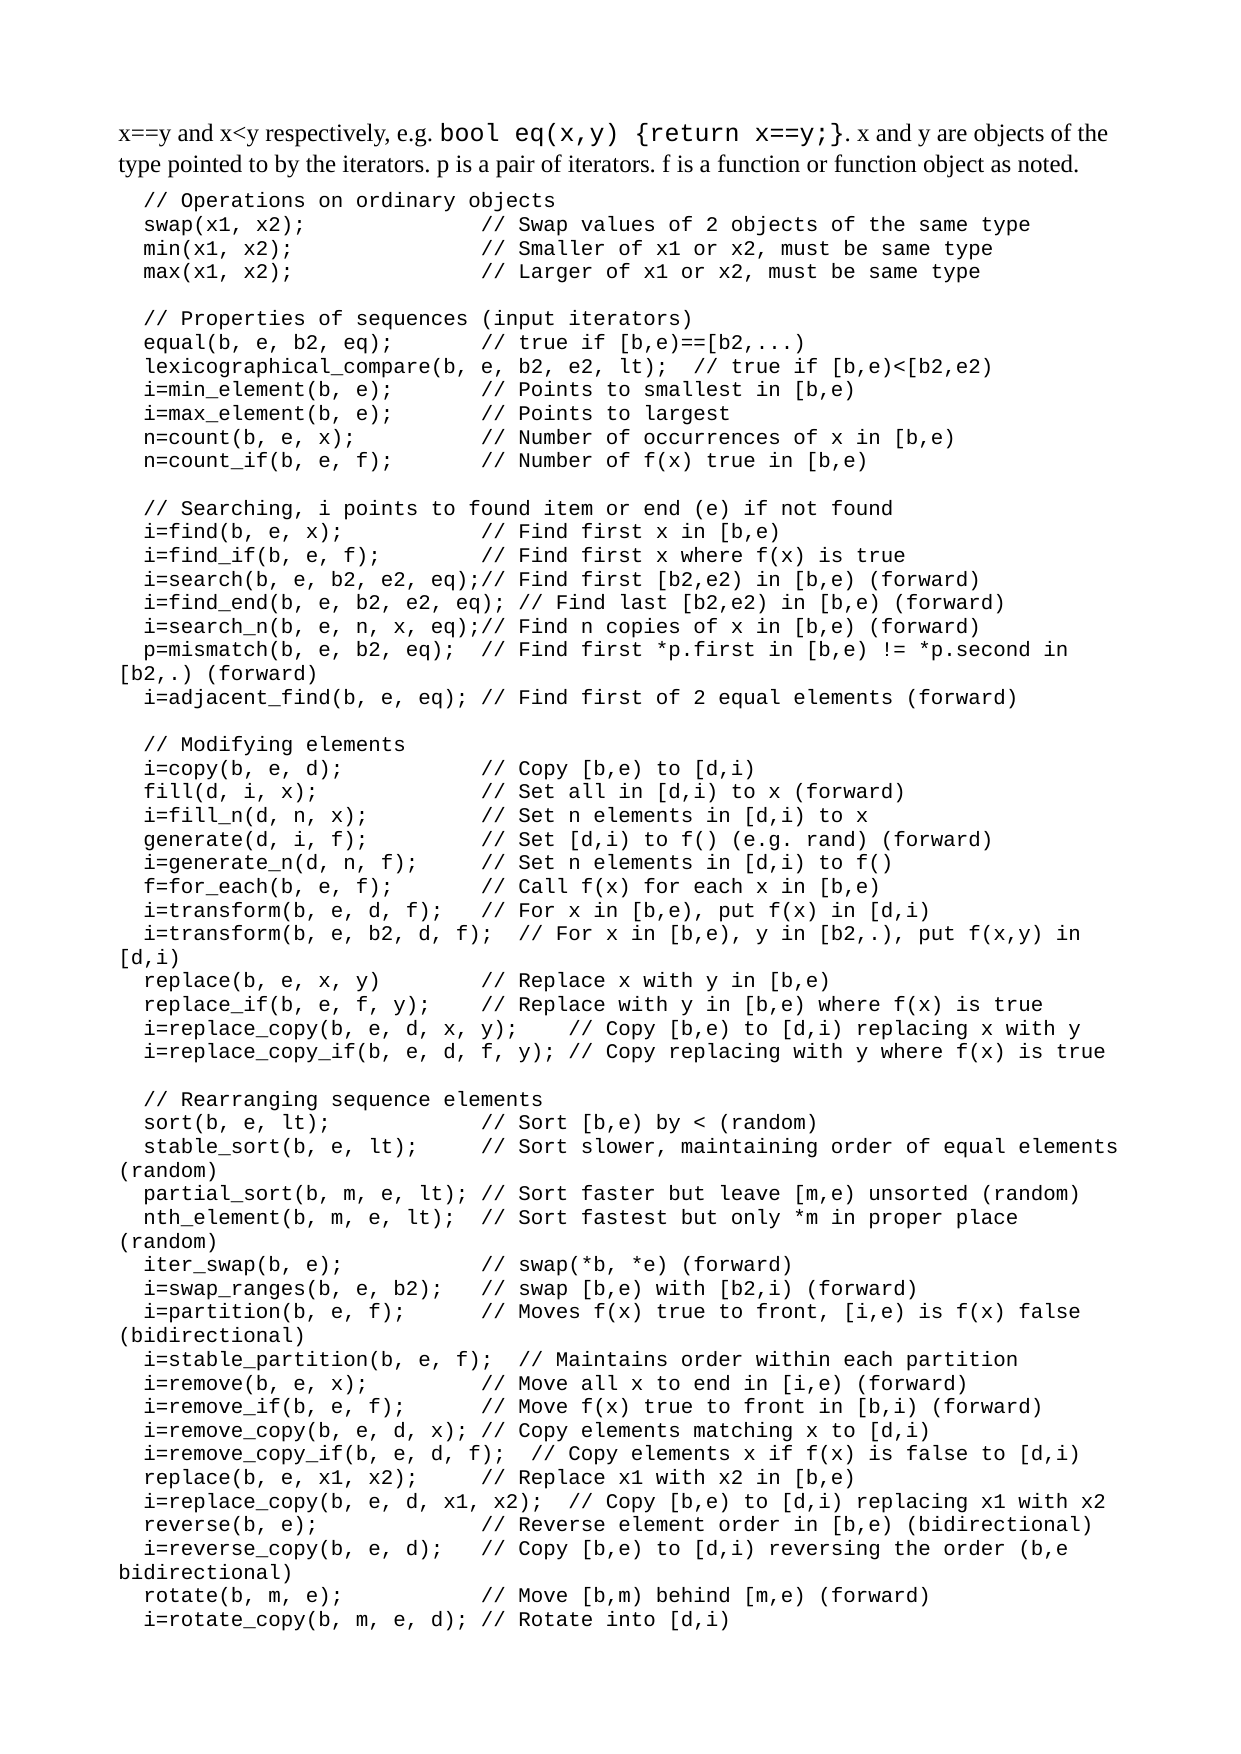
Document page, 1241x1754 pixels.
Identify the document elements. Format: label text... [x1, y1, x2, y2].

text generate(d, i, f); // Set [d,i) to f() (e.g. rand) (forward) [118, 829, 1122, 852]
text i=find(b, e, x); // Find first x in [b,e) [118, 521, 1122, 545]
text f=for_each(b, e, f); // Call f(x) for each x in [b,e) [118, 876, 1122, 899]
text i=replace_copy(b, e, d, x, y); // Copy [b,e) to [d,i) replacing x with y [118, 1018, 1122, 1041]
text swap(x1, x2); // Swap values of 2 objects of the same type [118, 214, 1122, 237]
text // Modifying elements [118, 734, 1122, 758]
text n=count_if(b, e, f); // Number of f(x) true in [b,e) [118, 450, 1122, 474]
text i=remove(b, e, x); // Move all x to end in [i,e) (forward) [118, 1372, 1122, 1396]
text max(x1, x2); // Larger of x1 or x2, must be same type [118, 261, 1122, 285]
text sort(b, e, lt); // Sort [b,e) by < (random) [118, 1112, 1122, 1136]
text min(x1, x2); // Smaller of x1 or x2, must be same type [118, 237, 1122, 261]
text replace(b, e, x, y) // Replace x with y in [b,e) [118, 971, 1122, 994]
text // Operations on ordinary objects [118, 190, 1122, 214]
text i=reverse_copy(b, e, d); // Copy [b,e) to [d,i) reversing the order (b,e bidirectional) [118, 1538, 1122, 1585]
text i=transform(b, e, b2, d, f); // For x in [b,e), y in [b2,.), put f(x,y) in [d,i) [118, 923, 1122, 971]
text stable_sort(b, e, lt); // Sort slower, maintaining order of equal elements (random) [118, 1136, 1122, 1183]
text // Searching, i points to found item or end (e) if not found [118, 498, 1122, 521]
text i=find_end(b, e, b2, e2, eq); // Find last [b2,e2) in [b,e) (forward) [118, 592, 1122, 616]
text n=count(b, e, x); // Number of occurrences of x in [b,e) [118, 427, 1122, 450]
text i=replace_copy_if(b, e, d, f, y); // Copy replacing with y where f(x) is true [118, 1041, 1122, 1065]
text i=remove_copy(b, e, d, x); // Copy elements matching x to [d,i) [118, 1420, 1122, 1443]
text i=copy(b, e, d); // Copy [b,e) to [d,i) [118, 758, 1122, 781]
text i=stable_partition(b, e, f); // Maintains order within each partition [118, 1349, 1122, 1372]
text replace(b, e, x1, x2); // Replace x1 with x2 in [b,e) [118, 1467, 1122, 1491]
text lexicographical_compare(b, e, b2, e2, lt); // true if [b,e)<[b2,e2) [118, 356, 1122, 379]
text i=fill_n(d, n, x); // Set n elements in [d,i) to x [118, 805, 1122, 829]
text i=min_element(b, e); // Points to smallest in [b,e) [118, 379, 1122, 403]
text i=find_if(b, e, f); // Find first x where f(x) is true [118, 545, 1122, 568]
text i=search(b, e, b2, e2, eq);// Find first [b2,e2) in [b,e) (forward) [118, 568, 1122, 592]
text i=search_n(b, e, n, x, eq);// Find n copies of x in [b,e) (forward) [118, 616, 1122, 639]
text replace_if(b, e, f, y); // Replace with y in [b,e) where f(x) is true [118, 994, 1122, 1018]
text fill(d, i, x); // Set all in [d,i) to x (forward) [118, 781, 1122, 805]
text i=adjacent_find(b, e, eq); // Find first of 2 equal elements (forward) [118, 687, 1122, 710]
text x==y and x<y respectively, e.g. bool eq(x,y) {return x==y;}. x and y are objects of the type pointed to by the iterators. p is a pair of iterators. f is a function or function object as noted. [118, 118, 1122, 178]
text partial_sort(b, m, e, lt); // Sort faster but leave [m,e) unsorted (random) [118, 1183, 1122, 1207]
text i=max_element(b, e); // Points to largest [118, 403, 1122, 427]
text i=generate_n(d, n, f); // Set n elements in [d,i) to f() [118, 852, 1122, 876]
text reverse(b, e); // Reverse element order in [b,e) (bidirectional) [118, 1514, 1122, 1538]
text i=rotate_copy(b, m, e, d); // Rotate into [d,i) [118, 1609, 1122, 1633]
text // Properties of sequences (input iterators) [118, 308, 1122, 332]
text rotate(b, m, e); // Move [b,m) behind [m,e) (forward) [118, 1585, 1122, 1609]
text i=remove_copy_if(b, e, d, f); // Copy elements x if f(x) is false to [d,i) [118, 1443, 1122, 1467]
text i=swap_ranges(b, e, b2); // swap [b,e) with [b2,i) (forward) [118, 1278, 1122, 1302]
text nth_element(b, m, e, lt); // Sort fastest but only *m in proper place (random) [118, 1207, 1122, 1254]
text // Rearranging sequence elements [118, 1089, 1122, 1112]
text equal(b, e, b2, eq); // true if [b,e)==[b2,...) [118, 332, 1122, 356]
text i=remove_if(b, e, f); // Move f(x) true to front in [b,i) (forward) [118, 1396, 1122, 1420]
text i=replace_copy(b, e, d, x1, x2); // Copy [b,e) to [d,i) replacing x1 with x2 [118, 1491, 1122, 1514]
text i=partition(b, e, f); // Moves f(x) true to front, [i,e) is f(x) false (bidirectional) [118, 1302, 1122, 1349]
text i=transform(b, e, d, f); // For x in [b,e), put f(x) in [d,i) [118, 899, 1122, 923]
text iter_swap(b, e); // swap(*b, *e) (forward) [118, 1254, 1122, 1278]
text p=mismatch(b, e, b2, eq); // Find first *p.first in [b,e) != *p.second in [b2,.) (forward) [118, 639, 1122, 687]
